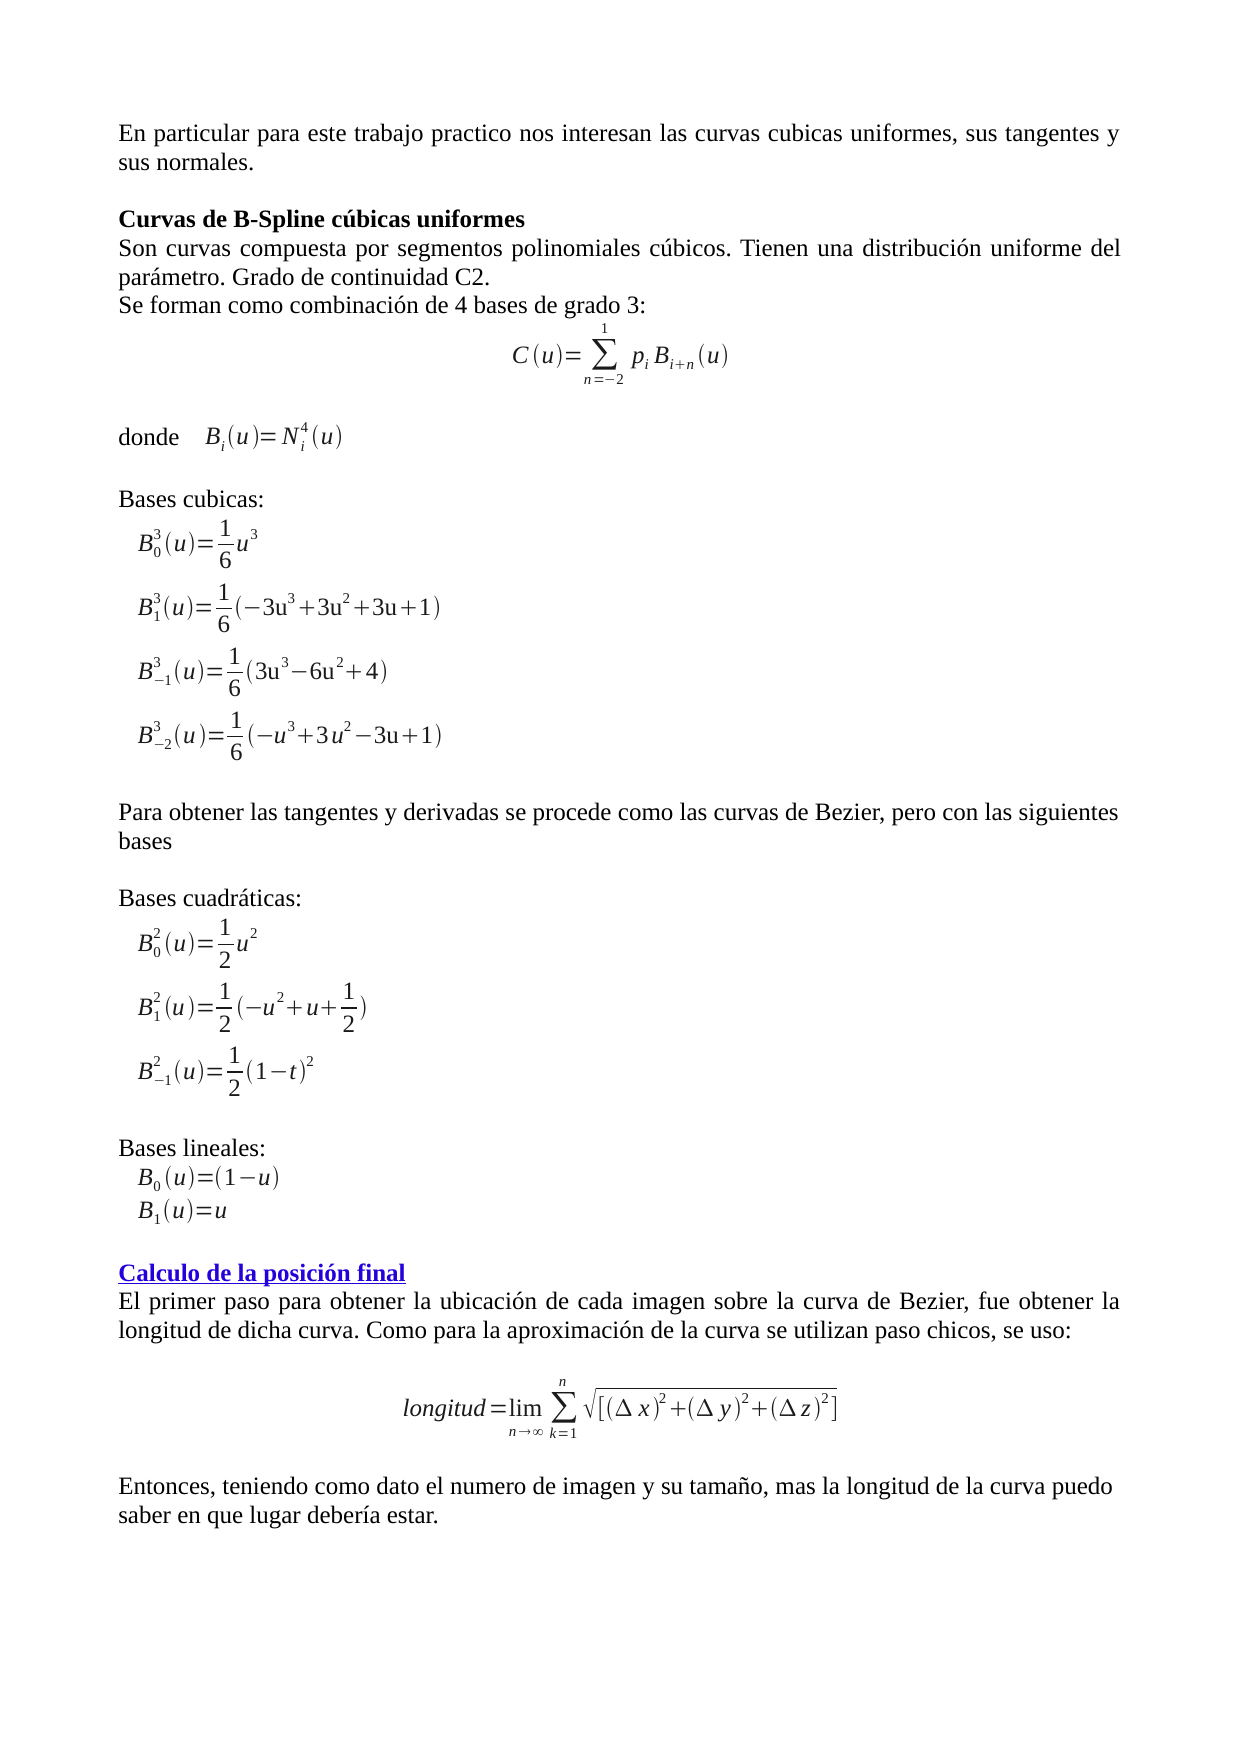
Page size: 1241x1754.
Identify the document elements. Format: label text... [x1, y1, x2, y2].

text Entonces, teniendo como dato el numero de imagen y su tamaño, mas la longitud de la curva puedo saber en que lugar debería estar. [118, 1471, 1122, 1529]
text donde [118, 418, 1122, 455]
text El primer paso para obtener la ubicación de cada imagen sobre la curva de Bezier, fue obtener la longitud de dicha curva. Como para la aproximación de la curva se utilizan paso chicos, se uso: [118, 1286, 1122, 1344]
text Son curvas compuesta por segmentos polinomiales cúbicos. Tienen una distribución uniforme del parámetro. Grado de continuidad C2. [118, 233, 1122, 291]
text Se forman como combinación de 4 bases de grado 3: [118, 291, 1122, 319]
text Calculo de la posición final [118, 1258, 1122, 1286]
text Bases cuadráticas: [118, 883, 1122, 912]
text Bases lineales: [118, 1133, 1122, 1162]
text Para obtener las tangentes y derivadas se procede como las curvas de Bezier, pero con las siguientes bases [118, 797, 1122, 855]
text En particular para este trabajo practico nos interesan las curvas cubicas uniformes, sus tangentes y sus normales. [118, 118, 1122, 176]
text Bases cubicas: [118, 484, 1122, 513]
text Curvas de B-Spline cúbicas uniformes [118, 204, 1122, 233]
